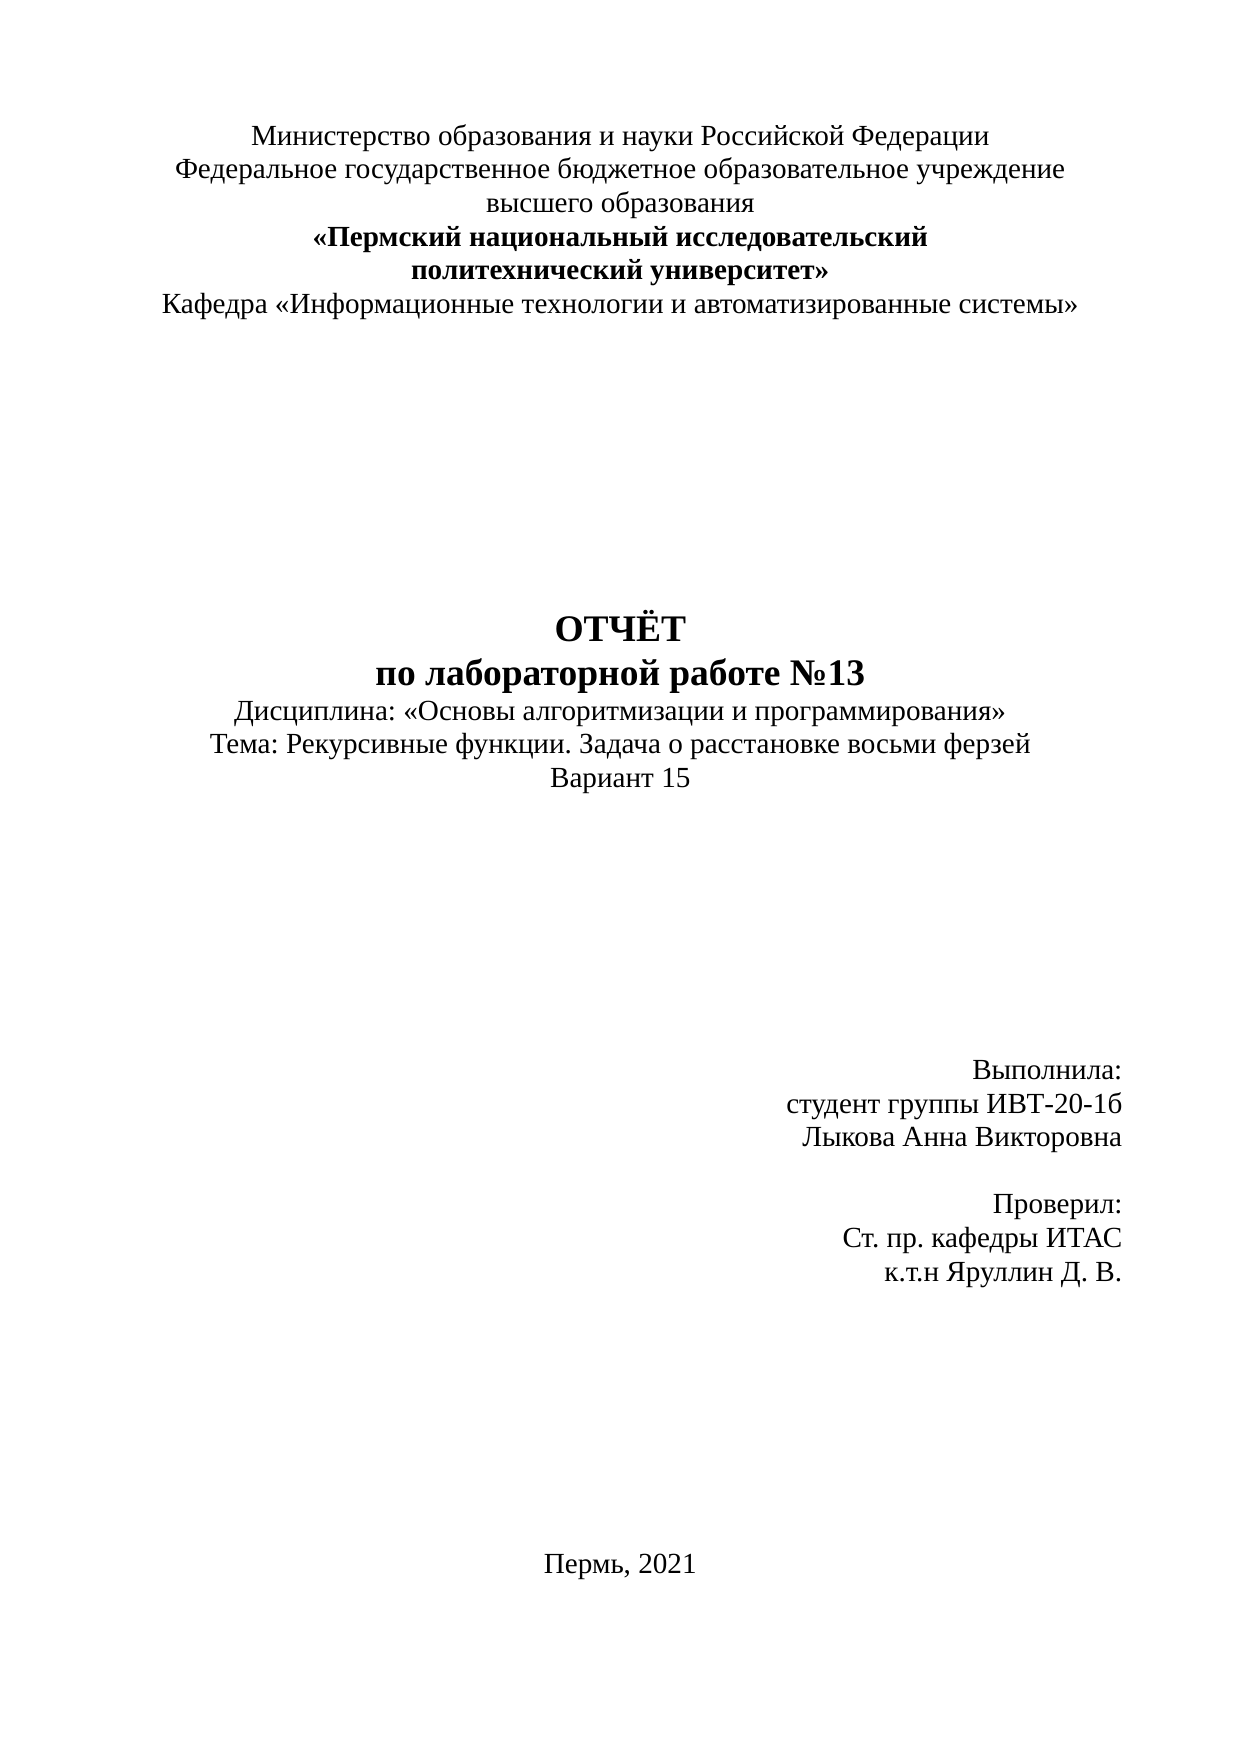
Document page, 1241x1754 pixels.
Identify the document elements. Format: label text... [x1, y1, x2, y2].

text Дисциплина: «Основы алгоритмизации и программирования» [118, 693, 1122, 727]
text высшего образования [118, 185, 1122, 219]
text «Пермский национальный исследовательский [118, 219, 1122, 252]
text Министерство образования и науки Российской Федерации [118, 118, 1122, 152]
text Вариант 15 [118, 760, 1122, 794]
text к.т.н Яруллин Д. В. [118, 1254, 1122, 1287]
text Ст. пр. кафедры ИТАС [709, 1220, 1122, 1254]
text Федеральное государственное бюджетное образовательное учреждение [118, 152, 1122, 185]
text политехнический университет» [118, 252, 1122, 286]
text Выполнила: [118, 1052, 1122, 1086]
text Лыкова Анна Викторовна [118, 1119, 1122, 1153]
text ОТЧЁТ [118, 607, 1122, 650]
text студент группы ИВТ-20-1б [118, 1086, 1122, 1119]
text Проверил: [118, 1187, 1122, 1220]
text Пермь, 2021 [118, 1546, 1122, 1579]
text по лабораторной работе №13 [118, 650, 1122, 693]
text Кафедра «Информационные технологии и автоматизированные системы» [118, 286, 1122, 319]
text Тема: Рекурсивные функции. Задача о расстановке восьми ферзей [118, 727, 1122, 760]
